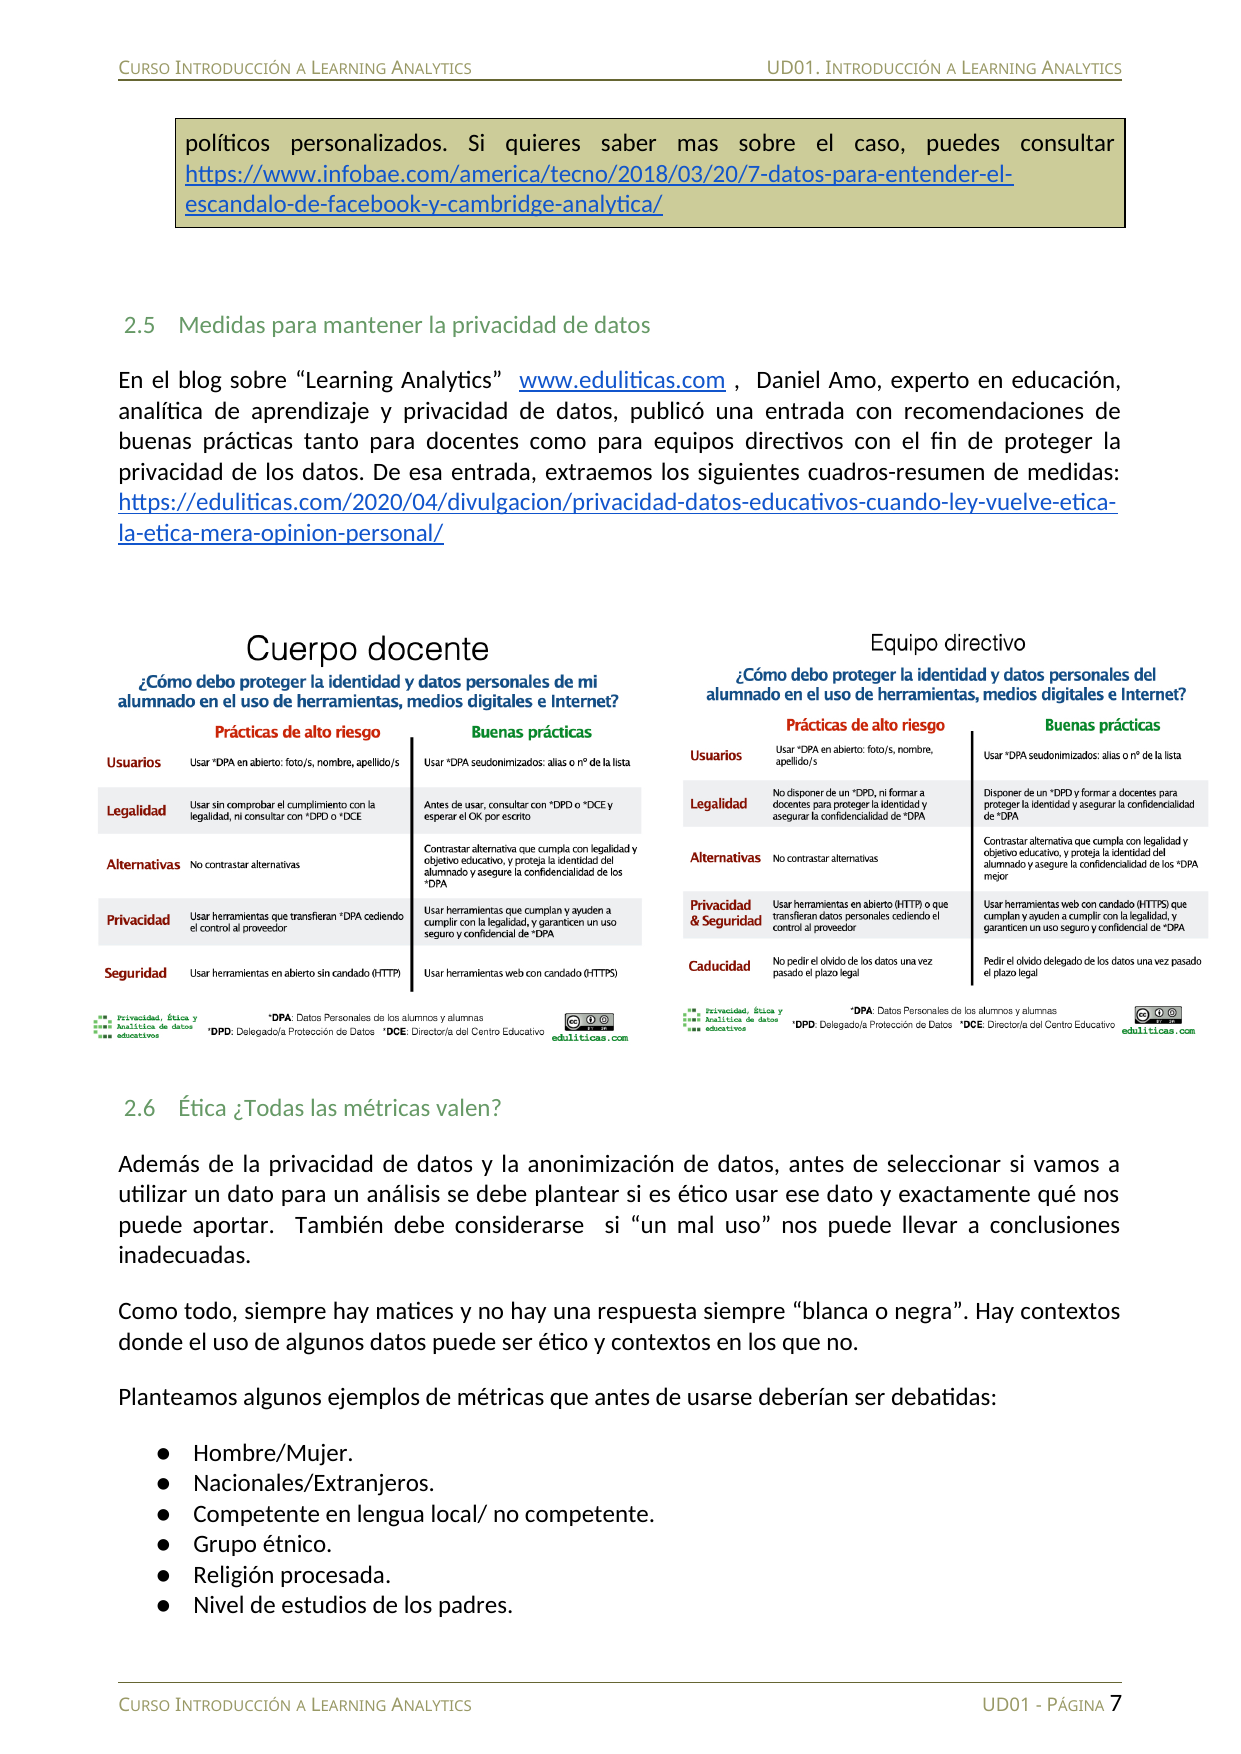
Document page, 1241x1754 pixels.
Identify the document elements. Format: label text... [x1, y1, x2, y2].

picture [82, 622, 653, 1049]
list Hombre/Mujer. [156, 1437, 1122, 1467]
text Además de la privacidad de datos y la anonimización de datos, antes de seleccionar si vamos a utilizar un dato para un análisis se debe plantear si es ético usar ese dato y exactamente qué nos puede aportar. También debe considerarse si “un mal uso” nos puede llevar a conclusiones inadecuadas. [118, 1148, 1122, 1270]
list Nivel de estudios de los padres. [156, 1589, 1122, 1620]
text Como todo, siempre hay matices y no hay una respuesta siempre “blanca o negra”. Hay contextos donde el uso de algunos datos puede ser ético y contextos en los que no. [118, 1295, 1122, 1356]
list Competente en lengua local/ no competente. [156, 1498, 1122, 1528]
subtitle Ética ¿Todas las métricas valen? [118, 572, 1122, 1123]
list Religión procesada. [156, 1559, 1122, 1589]
text políticos personalizados. Si quieres saber mas sobre el caso, puedes consultar https://www.infobae.com/america/tecno/2018/03/20/7-datos-para-entender-el-escandalo-de-facebook-y-cambridge-analytica/ [176, 119, 1124, 227]
list Nacionales/Extranjeros. [156, 1467, 1122, 1498]
list Grupo étnico. [156, 1528, 1122, 1559]
text En el blog sobre “Learning Analytics” www.eduliticas.com , Daniel Amo, experto en educación, analítica de aprendizaje y privacidad de datos, publicó una entrada con recomendaciones de buenas prácticas tanto para docentes como para equipos directivos con el fin de proteger la privacidad de los datos. De esa entrada, extraemos los siguientes cuadros-resumen de medidas: https://eduliticas.com/2020/04/divulgacion/privacidad-datos-educativos-cuando-ley-vuelve-etica-la-etica-mera-opinion-personal/ [118, 364, 1122, 547]
text Planteamos algunos ejemplos de métricas que antes de usarse deberían ser debatidas: [118, 1381, 1122, 1412]
subtitle Medidas para mantener la privacidad de datos [118, 309, 1122, 339]
picture [672, 615, 1218, 1042]
